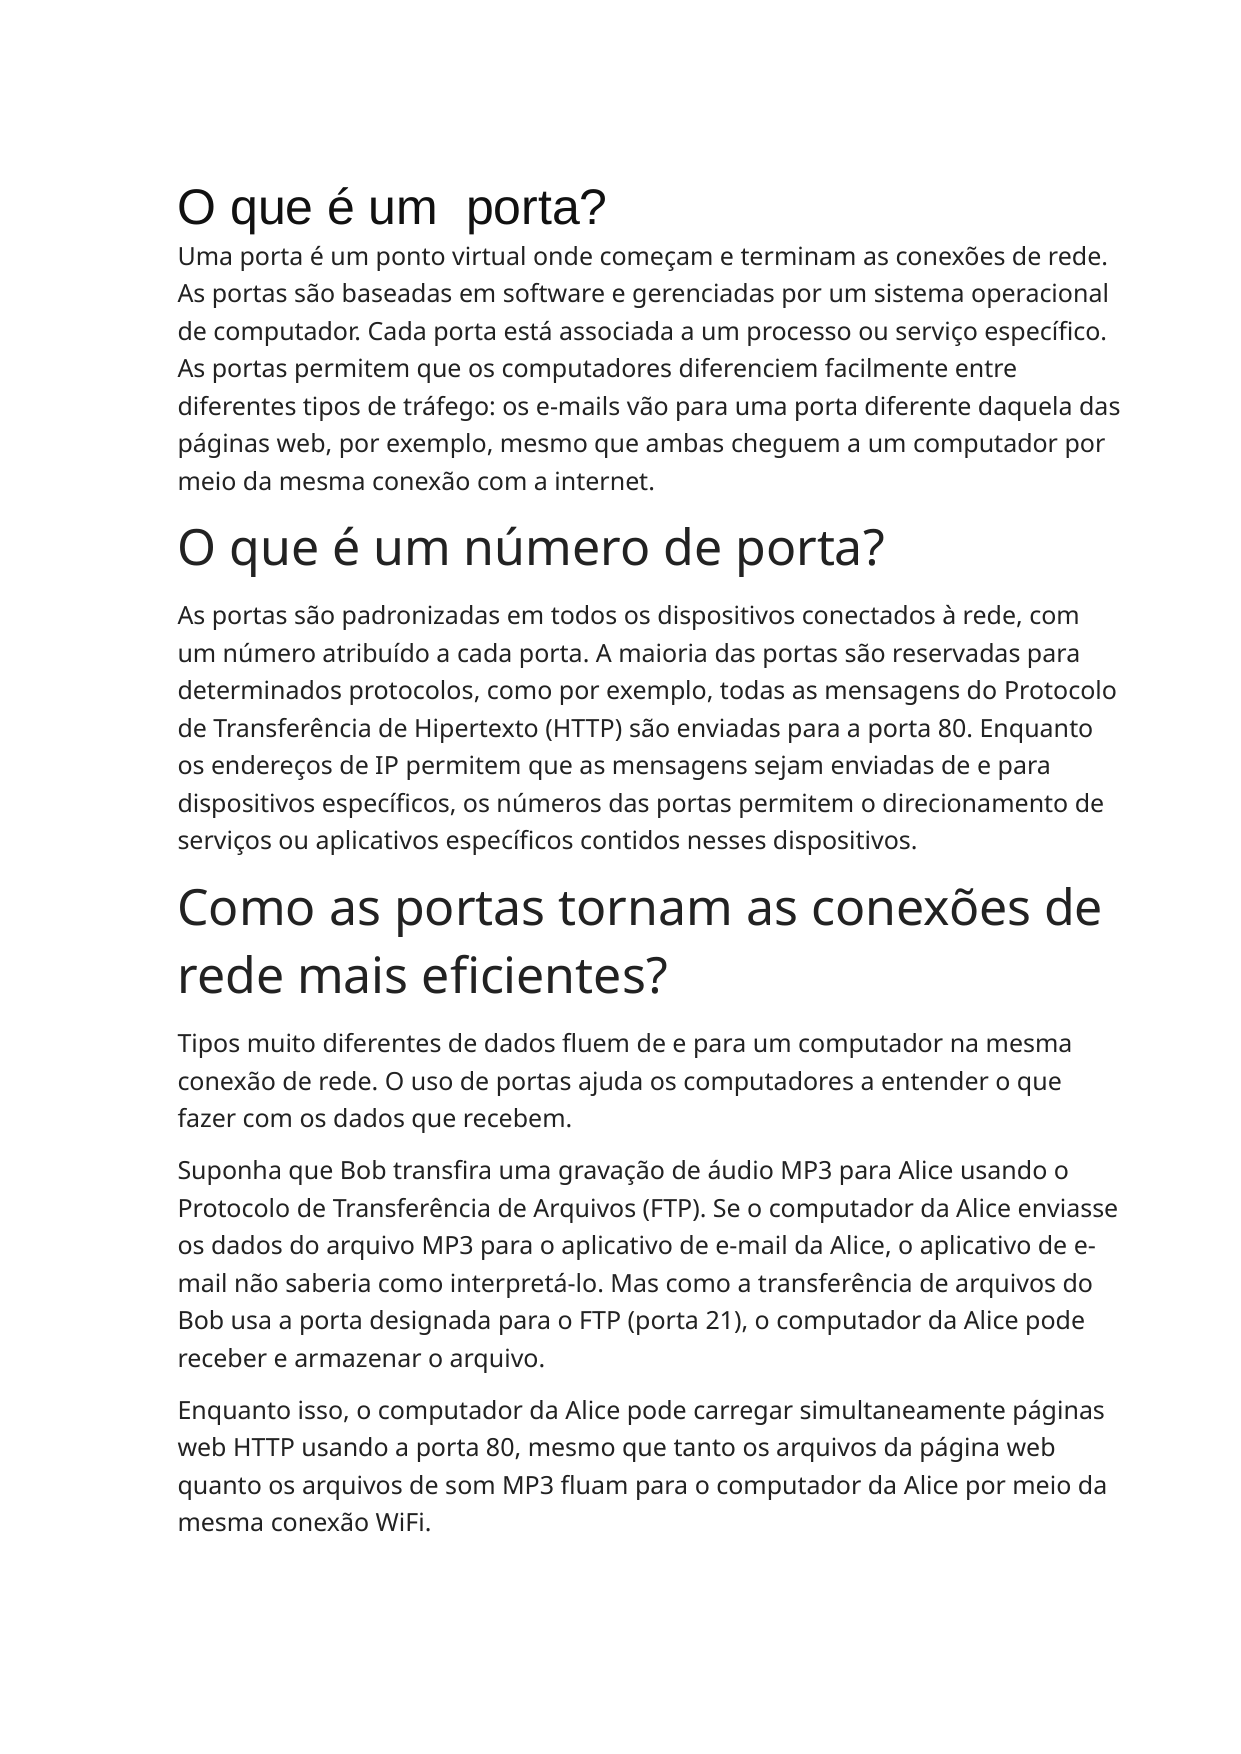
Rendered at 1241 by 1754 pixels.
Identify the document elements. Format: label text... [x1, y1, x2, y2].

text O que é um número de porta? [177, 512, 1122, 580]
text Tipos muito diferentes de dados fluem de e para um computador na mesma conexão de rede. O uso de portas ajuda os computadores a entender o que fazer com os dados que recebem. [177, 1022, 1122, 1135]
text Suponha que Bob transfira uma gravação de áudio MP3 para Alice usando o Protocolo de Transferência de Arquivos (FTP). Se o computador da Alice enviasse os dados do arquivo MP3 para o aplicativo de e-mail da Alice, o aplicativo de e-mail não saberia como interpretá-lo. Mas como a transferência de arquivos do Bob usa a porta designada para o FTP (porta 21), o computador da Alice pode receber e armazenar o arquivo. [177, 1149, 1122, 1374]
text Uma porta é um ponto virtual onde começam e terminam as conexões de rede. As portas são baseadas em software e gerenciadas por um sistema operacional de computador. Cada porta está associada a um processo ou serviço específico. As portas permitem que os computadores diferenciem facilmente entre diferentes tipos de tráfego: os e-mails vão para uma porta diferente daquela das páginas web, por exemplo, mesmo que ambas cheguem a um computador por meio da mesma conexão com a internet. [177, 235, 1122, 497]
text Como as portas tornam as conexões de rede mais eficientes? [177, 872, 1122, 1008]
text Enquanto isso, o computador da Alice pode carregar simultaneamente páginas web HTTP usando a porta 80, mesmo que tanto os arquivos da página web quanto os arquivos de som MP3 fluam para o computador da Alice por meio da mesma conexão WiFi. [177, 1389, 1122, 1539]
text O que é um porta? [177, 177, 1122, 235]
text As portas são padronizadas em todos os dispositivos conectados à rede, com um número atribuído a cada porta. A maioria das portas são reservadas para determinados protocolos, como por exemplo, todas as mensagens do Protocolo de Transferência de Hipertexto (HTTP) são enviadas para a porta 80. Enquanto os endereços de IP permitem que as mensagens sejam enviadas de e para dispositivos específicos, os números das portas permitem o direcionamento de serviços ou aplicativos específicos contidos nesses dispositivos. [177, 594, 1122, 857]
